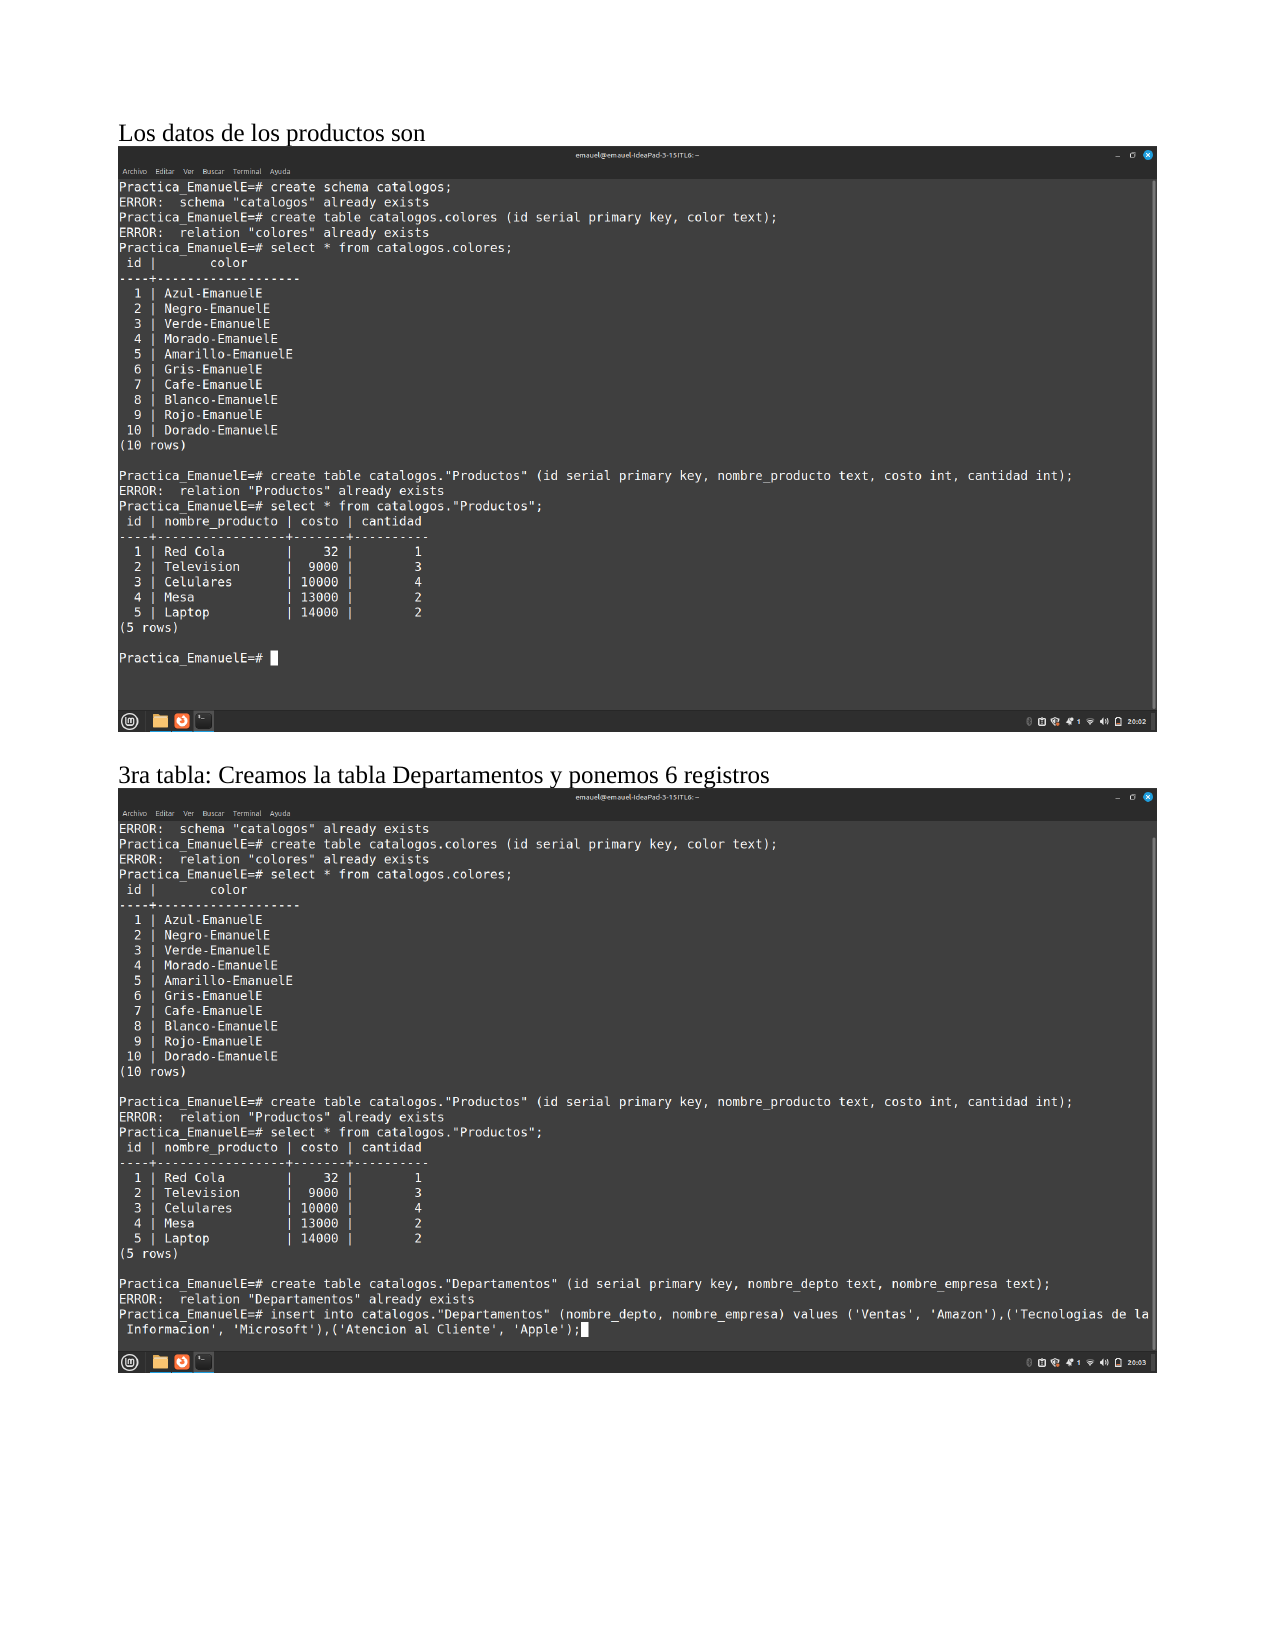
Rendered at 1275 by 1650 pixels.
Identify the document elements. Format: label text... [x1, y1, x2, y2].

text Los datos de los productos son [118, 118, 1157, 146]
picture [118, 146, 1157, 732]
picture [118, 788, 1157, 1373]
text 3ra tabla: Creamos la tabla Departamentos y ponemos 6 registros [118, 760, 1157, 788]
